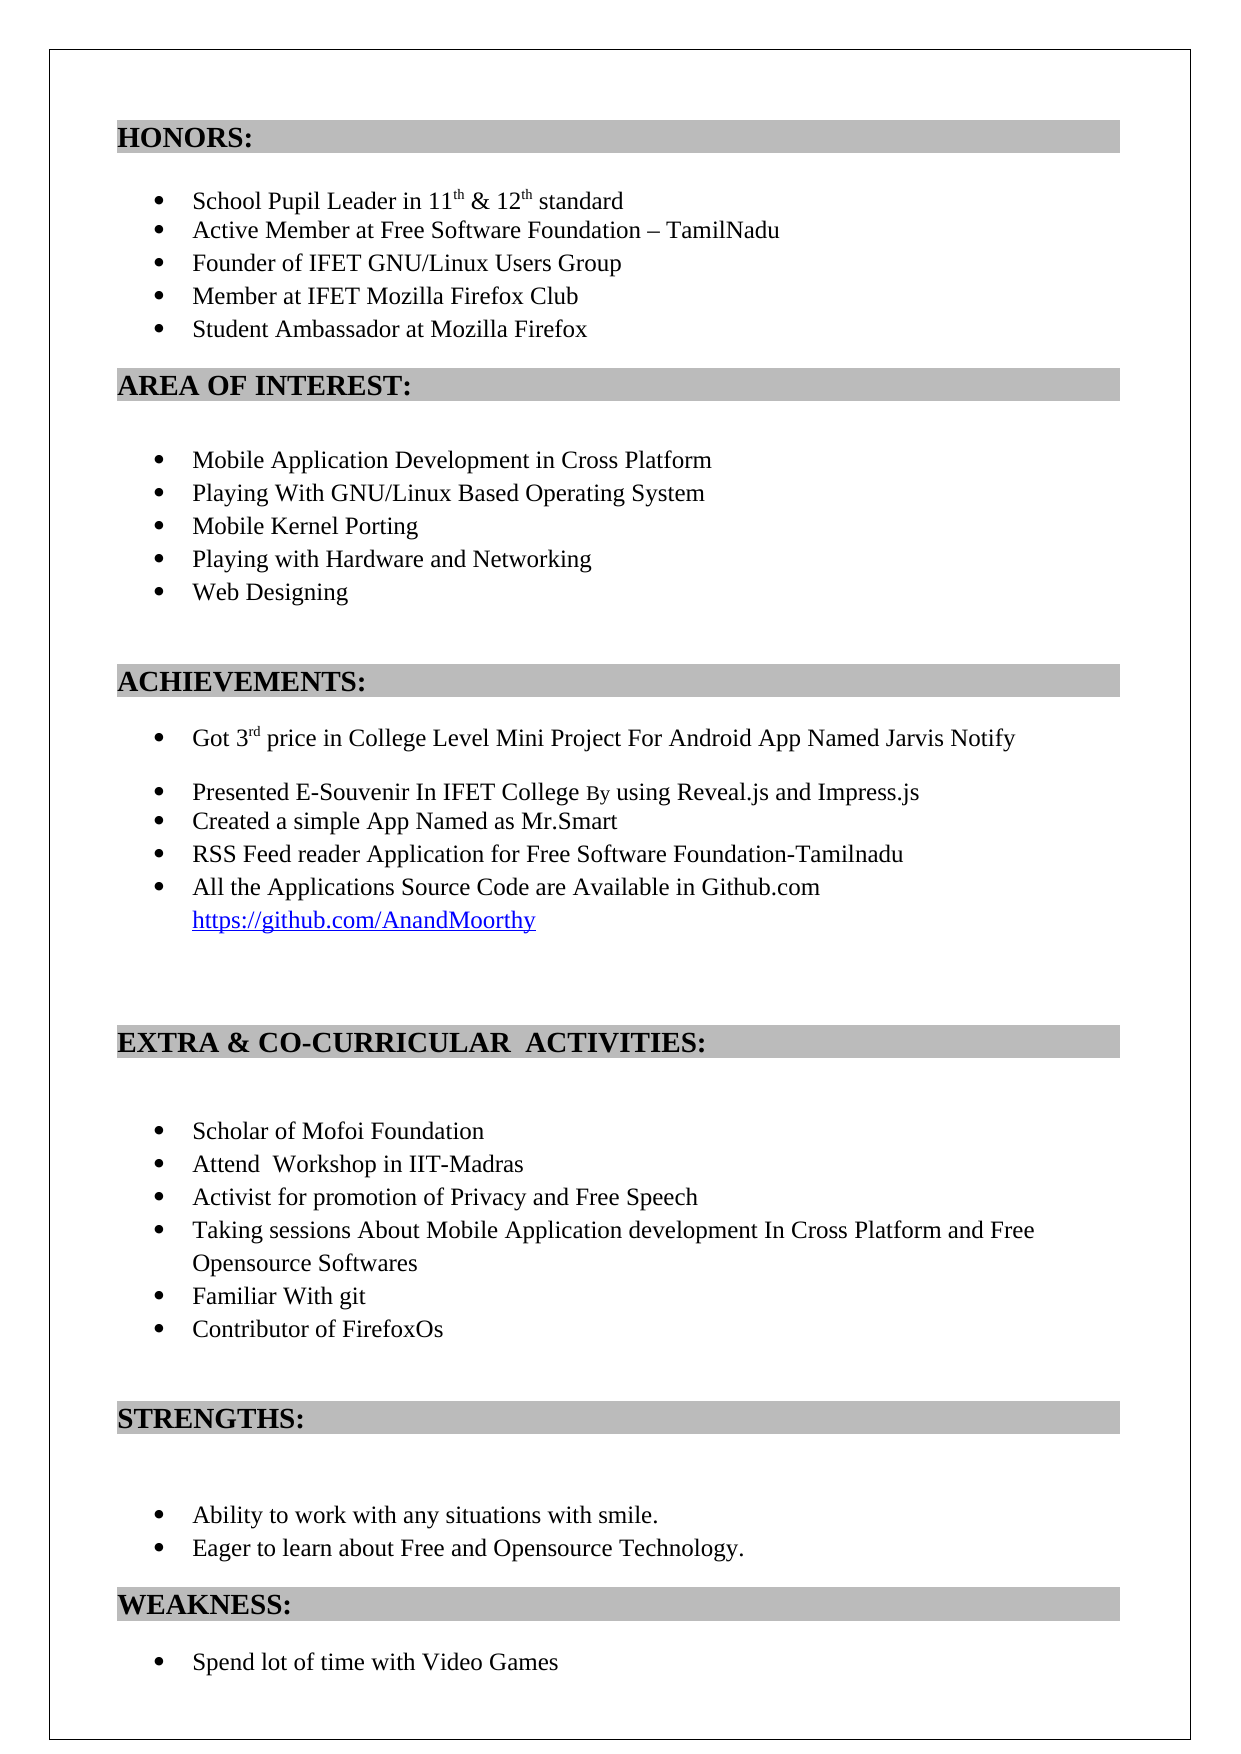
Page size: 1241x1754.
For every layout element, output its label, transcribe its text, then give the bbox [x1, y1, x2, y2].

list School Pupil Leader in 11th & 12th standard [154, 186, 1120, 215]
list Student Ambassador at Mozilla Firefox [154, 314, 1120, 343]
list Taking sessions About Mobile Application development In Cross Platform and Free Opensource Softwares [154, 1215, 1120, 1277]
text AREA OF INTEREST: [117, 368, 1120, 401]
list Scholar of Mofoi Foundation [154, 1116, 1120, 1145]
list Presented E-Souvenir In IFET College By using Reveal.js and Impress.js [154, 777, 1120, 806]
list Attend Workshop in IIT-Madras [154, 1149, 1120, 1178]
list Familiar With git [154, 1281, 1120, 1310]
list Active Member at Free Software Foundation – TamilNadu [154, 215, 1120, 244]
list Created a simple App Named as Mr.Smart [154, 806, 1120, 835]
list Eager to learn about Free and Opensource Technology. [154, 1533, 1120, 1562]
list Ability to work with any situations with smile. [154, 1501, 1120, 1529]
list RSS Feed reader Application for Free Software Foundation-Tamilnadu [154, 839, 1120, 868]
list Playing With GNU/Linux Based Operating System [154, 478, 1120, 507]
list Contributor of FirefoxOs [154, 1314, 1120, 1343]
list Web Designing [154, 577, 1120, 606]
list Member at IFET Mozilla Firefox Club [154, 281, 1120, 310]
text WEAKNESS: [117, 1587, 1120, 1621]
list Spend lot of time with Video Games [154, 1647, 1120, 1676]
text STRENGTHS: [117, 1401, 1120, 1434]
list Mobile Application Development in Cross Platform [154, 445, 1120, 474]
text EXTRA & CO-CURRICULAR ACTIVITIES: [117, 1025, 1120, 1058]
list https://github.com/AnandMoorthy [154, 905, 1120, 934]
list Mobile Kernel Porting [154, 511, 1120, 540]
list Got 3rd price in College Level Mini Project For Android App Named Jarvis Notify [154, 723, 1120, 752]
text HONORS: [117, 120, 1120, 153]
list Founder of IFET GNU/Linux Users Group [154, 248, 1120, 277]
text ACHIEVEMENTS: [117, 664, 1120, 697]
list Playing with Hardware and Networking [154, 544, 1120, 573]
list All the Applications Source Code are Available in Github.com [154, 872, 1120, 901]
list Activist for promotion of Privacy and Free Speech [154, 1182, 1120, 1211]
